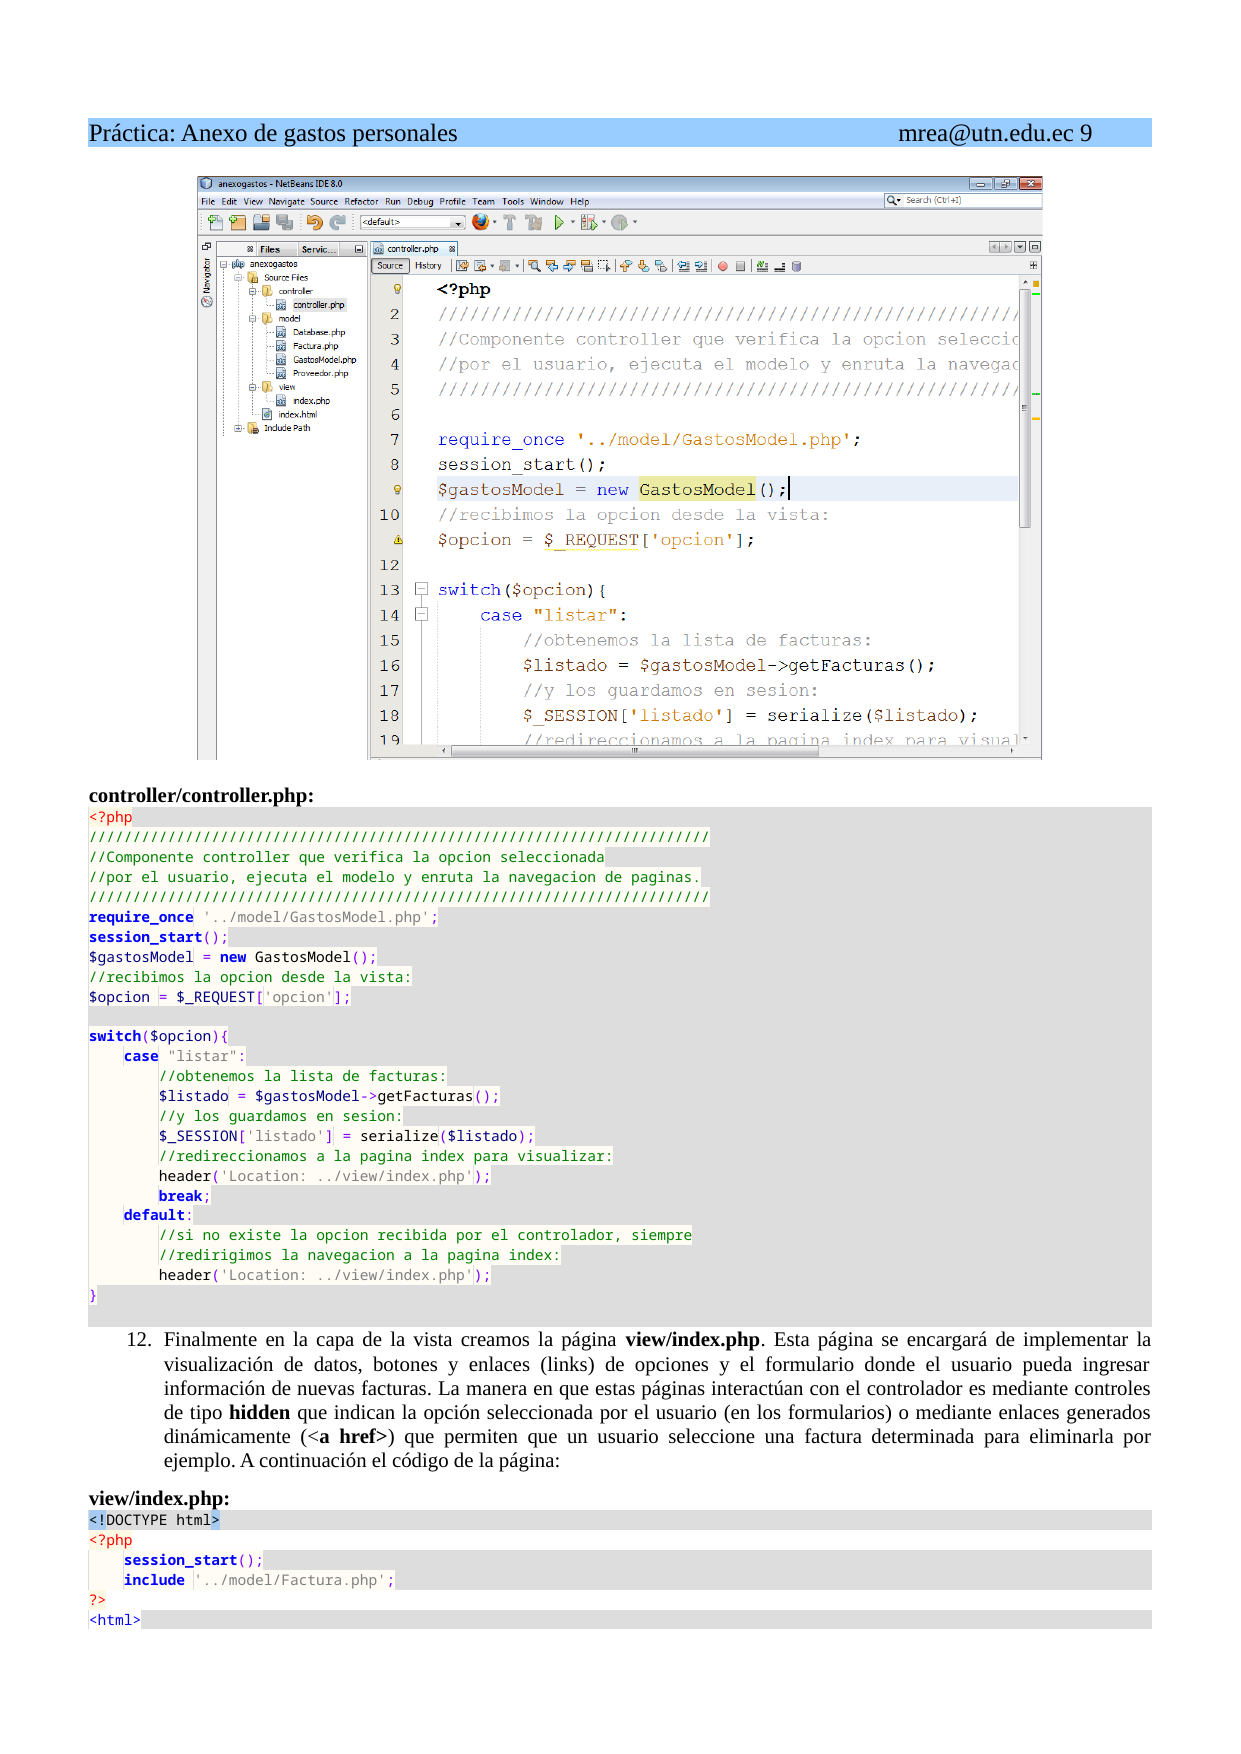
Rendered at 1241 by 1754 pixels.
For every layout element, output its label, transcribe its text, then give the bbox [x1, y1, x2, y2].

text $_SESSION['listado'] = serialize($listado); [88, 1126, 1152, 1146]
text /////////////////////////////////////////////////////////////////////// [88, 827, 1152, 847]
text $listado = $gastosModel->getFacturas(); [88, 1086, 1152, 1106]
picture [197, 176, 1043, 760]
text session_start(); [88, 1550, 1152, 1570]
text <?php [88, 1530, 1152, 1550]
text //redireccionamos a la pagina index para visualizar: [88, 1146, 1152, 1165]
text ?> [88, 1590, 1152, 1610]
text <?php [88, 807, 1152, 827]
text default: [88, 1205, 1152, 1225]
text switch($opcion){ [88, 1026, 1152, 1046]
text include '../model/Factura.php'; [88, 1570, 1152, 1590]
text //y los guardamos en sesion: [88, 1106, 1152, 1126]
text view/index.php: [88, 1486, 1152, 1510]
text /////////////////////////////////////////////////////////////////////// [88, 887, 1152, 907]
text $opcion = $_REQUEST['opcion']; [88, 986, 1152, 1006]
list Finalmente en la capa de la vista creamos la página view/index.php. Esta página se encargará de implementar la visualización de datos, botones y enlaces (links) de opciones y el formulario donde el usuario pueda ingresar información de nuevas facturas. La manera en que estas páginas interactúan con el controlador es mediante controles de tipo hidden que indican la opción seleccionada por el usuario (en los formularios) o mediante enlaces generados dinámicamente (<a href>) que permiten que un usuario seleccione una factura determinada para eliminarla por ejemplo. A continuación el código de la página: [126, 1327, 1152, 1472]
text break; [88, 1185, 1152, 1205]
text //por el usuario, ejecuta el modelo y enruta la navegacion de paginas. [88, 867, 1152, 887]
text //obtenemos la lista de facturas: [88, 1066, 1152, 1086]
text require_once '../model/GastosModel.php'; [88, 907, 1152, 927]
text <html> [88, 1610, 1152, 1629]
text //recibimos la opcion desde la vista: [88, 966, 1152, 986]
text case "listar": [88, 1046, 1152, 1066]
text //si no existe la opcion recibida por el controlador, siempre [88, 1225, 1152, 1245]
text header('Location: ../view/index.php'); [88, 1165, 1152, 1185]
text header('Location: ../view/index.php'); [88, 1265, 1152, 1285]
text controller/controller.php: [88, 783, 1152, 807]
text $gastosModel = new GastosModel(); [88, 947, 1152, 966]
text } [88, 1285, 1152, 1305]
text <!DOCTYPE html> [88, 1510, 1152, 1530]
text session_start(); [88, 927, 1152, 947]
text //Componente controller que verifica la opcion seleccionada [88, 847, 1152, 867]
text //redirigimos la navegacion a la pagina index: [88, 1245, 1152, 1265]
